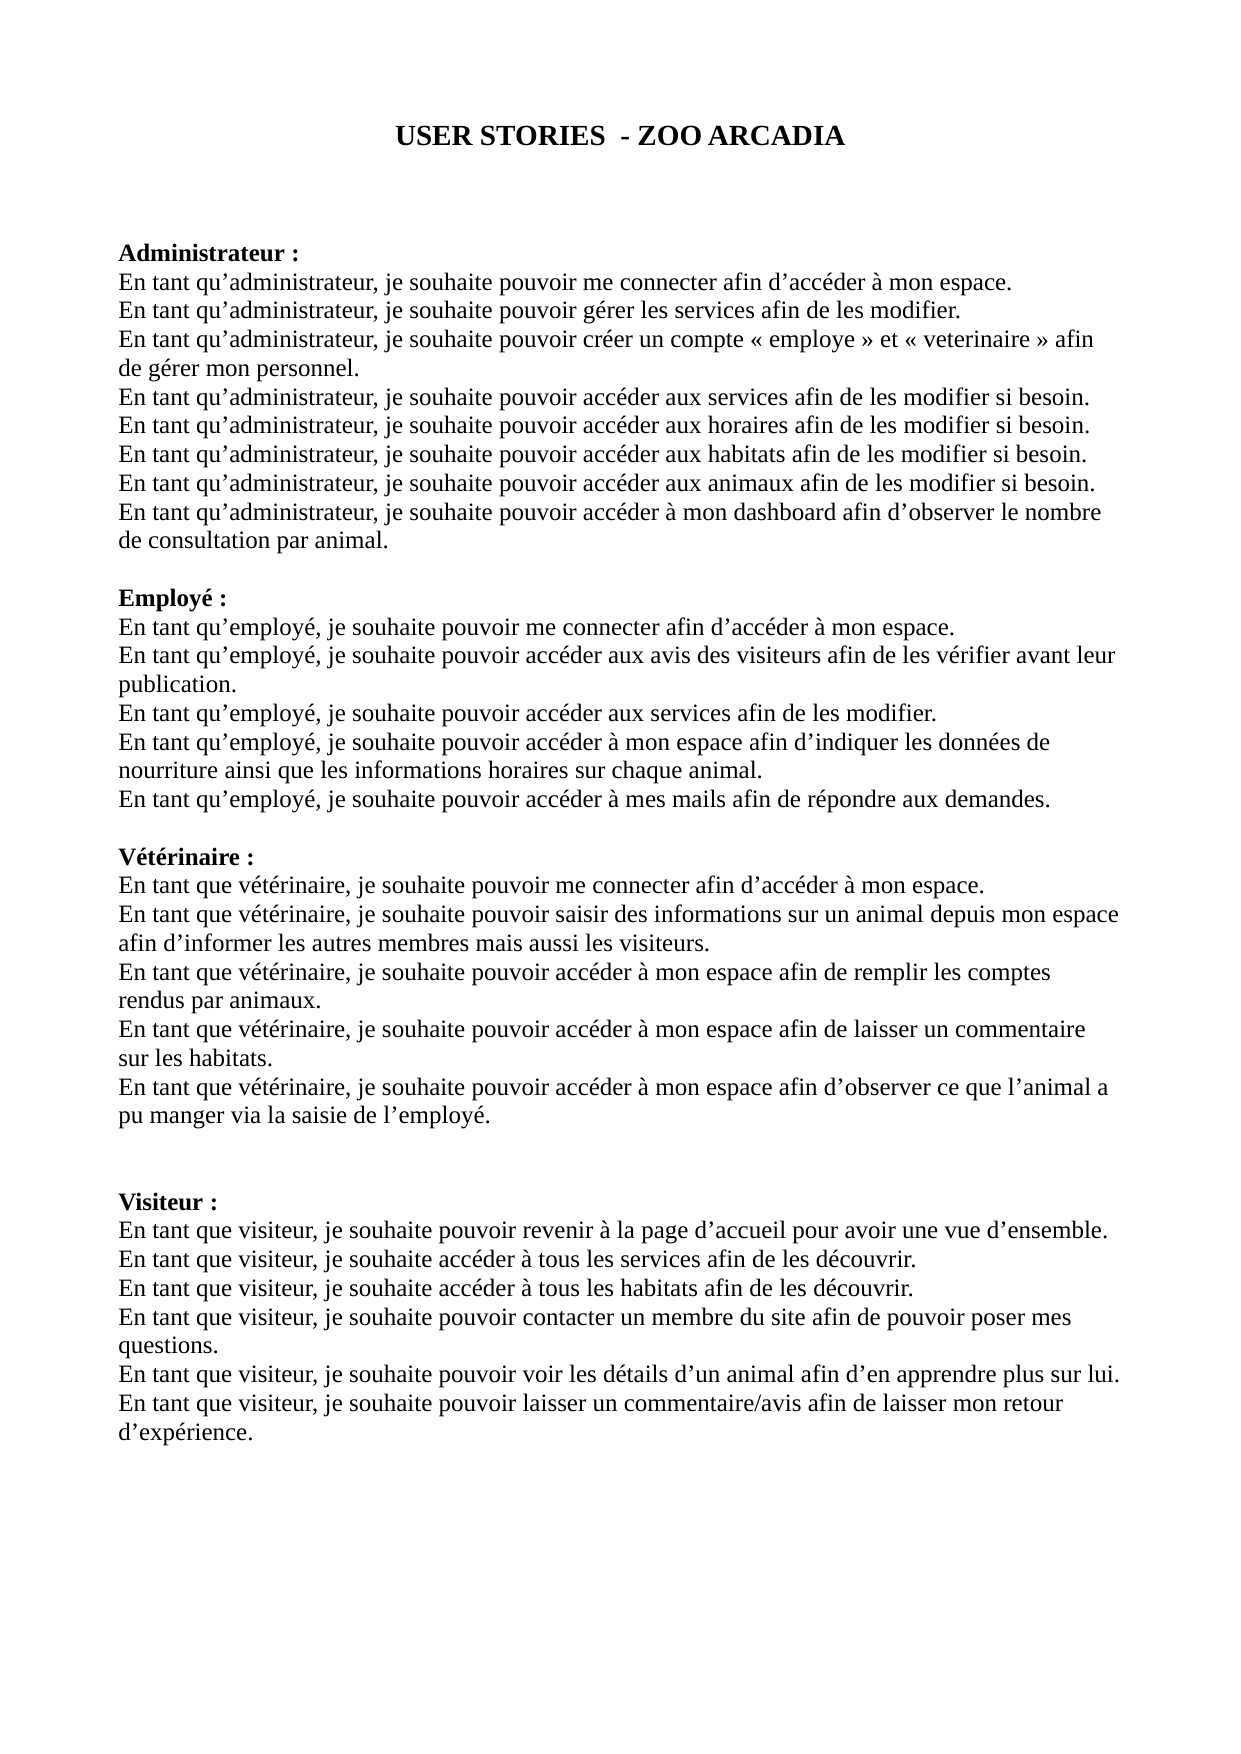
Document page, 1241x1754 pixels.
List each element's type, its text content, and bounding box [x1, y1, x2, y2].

text En tant qu’employé, je souhaite pouvoir accéder aux avis des visiteurs afin de les vérifier avant leur publication. [118, 640, 1122, 698]
text En tant qu’administrateur, je souhaite pouvoir accéder aux horaires afin de les modifier si besoin. [118, 410, 1122, 439]
text Employé : [118, 583, 1122, 612]
text En tant qu’employé, je souhaite pouvoir accéder à mes mails afin de répondre aux demandes. [118, 784, 1122, 813]
text En tant que visiteur, je souhaite pouvoir revenir à la page d’accueil pour avoir une vue d’ensemble. [118, 1215, 1122, 1244]
text En tant que visiteur, je souhaite accéder à tous les services afin de les découvrir. [118, 1244, 1122, 1273]
text En tant que vétérinaire, je souhaite pouvoir saisir des informations sur un animal depuis mon espace afin d’informer les autres membres mais aussi les visiteurs. [118, 899, 1122, 957]
text En tant que visiteur, je souhaite accéder à tous les habitats afin de les découvrir. [118, 1273, 1122, 1302]
text En tant que vétérinaire, je souhaite pouvoir accéder à mon espace afin de laisser un commentaire sur les habitats. [118, 1014, 1122, 1072]
text En tant que visiteur, je souhaite pouvoir laisser un commentaire/avis afin de laisser mon retour d’expérience. [118, 1388, 1122, 1445]
text En tant qu’administrateur, je souhaite pouvoir accéder aux habitats afin de les modifier si besoin. [118, 439, 1122, 468]
text En tant que vétérinaire, je souhaite pouvoir accéder à mon espace afin d’observer ce que l’animal a pu manger via la saisie de l’employé. [118, 1072, 1122, 1129]
text En tant qu’administrateur, je souhaite pouvoir accéder à mon dashboard afin d’observer le nombre de consultation par animal. [118, 497, 1122, 554]
text USER STORIES - ZOO ARCADIA [118, 118, 1122, 152]
text En tant que vétérinaire, je souhaite pouvoir me connecter afin d’accéder à mon espace. [118, 870, 1122, 899]
text En tant que visiteur, je souhaite pouvoir contacter un membre du site afin de pouvoir poser mes questions. [118, 1302, 1122, 1359]
text En tant que visiteur, je souhaite pouvoir voir les détails d’un animal afin d’en apprendre plus sur lui. [118, 1359, 1122, 1388]
text Administrateur : En tant qu’administrateur, je souhaite pouvoir me connecter afin d’accéder à mon espace. [118, 238, 1122, 295]
text En tant qu’employé, je souhaite pouvoir accéder à mon espace afin d’indiquer les données de nourriture ainsi que les informations horaires sur chaque animal. [118, 727, 1122, 784]
text En tant qu’administrateur, je souhaite pouvoir accéder aux animaux afin de les modifier si besoin. [118, 468, 1122, 497]
text Vétérinaire : [118, 842, 1122, 870]
text En tant qu’administrateur, je souhaite pouvoir gérer les services afin de les modifier. [118, 295, 1122, 324]
text En tant qu’employé, je souhaite pouvoir accéder aux services afin de les modifier. [118, 698, 1122, 727]
text En tant qu’employé, je souhaite pouvoir me connecter afin d’accéder à mon espace. [118, 612, 1122, 640]
text En tant qu’administrateur, je souhaite pouvoir créer un compte « employe » et « veterinaire » afin de gérer mon personnel. [118, 324, 1122, 382]
text En tant que vétérinaire, je souhaite pouvoir accéder à mon espace afin de remplir les comptes rendus par animaux. [118, 957, 1122, 1014]
text En tant qu’administrateur, je souhaite pouvoir accéder aux services afin de les modifier si besoin. [118, 382, 1122, 410]
text Visiteur : [118, 1187, 1122, 1215]
